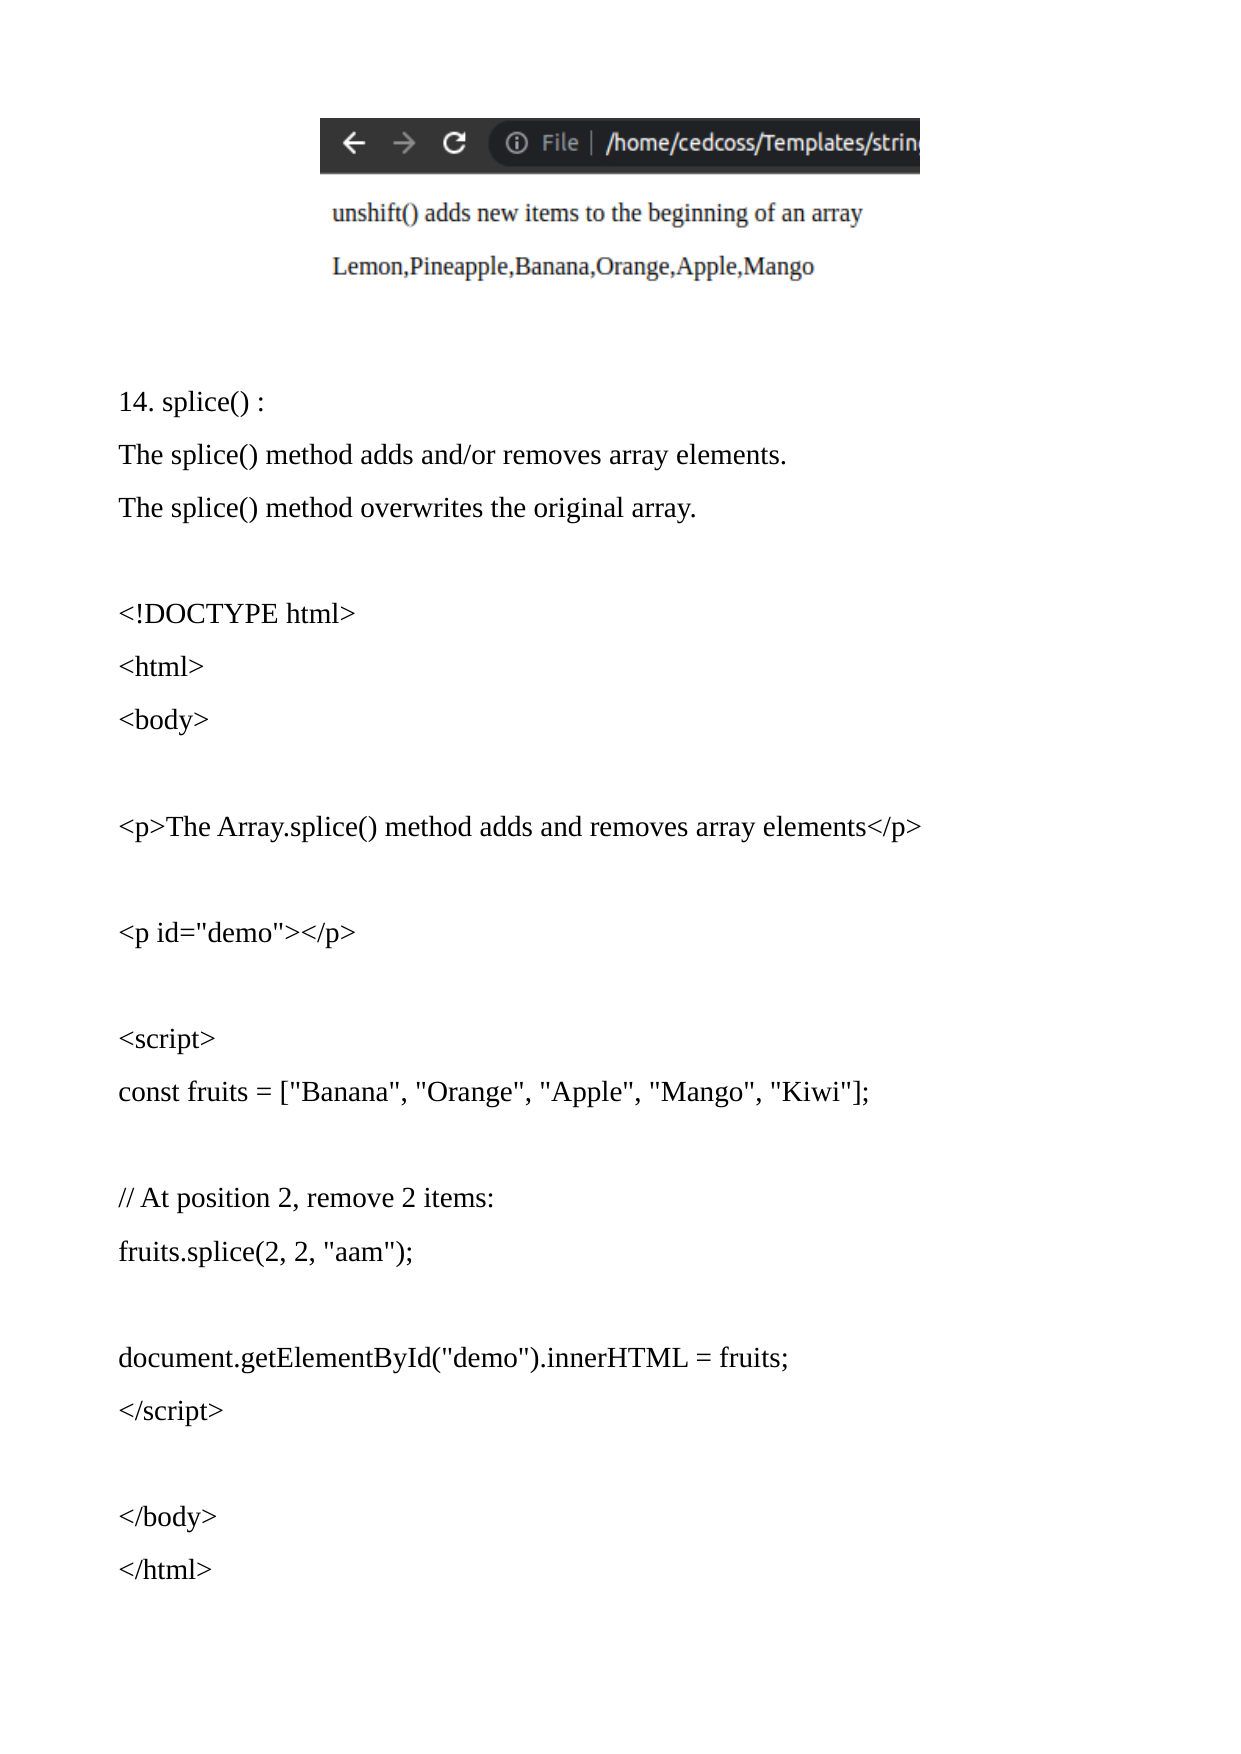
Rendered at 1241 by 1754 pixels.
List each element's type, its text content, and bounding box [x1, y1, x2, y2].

text <body> [118, 702, 1122, 736]
text </html> [118, 1552, 1122, 1586]
text 14. splice() : [118, 384, 1122, 417]
text document.getElementById("demo").innerHTML = fruits; [118, 1340, 1122, 1373]
text // At position 2, remove 2 items: [118, 1181, 1122, 1214]
text <p id="demo"></p> [118, 915, 1122, 948]
text fruits.splice(2, 2, "aam"); [118, 1234, 1122, 1267]
picture [320, 118, 920, 347]
text The splice() method overwrites the original array. [118, 490, 1122, 523]
text <!DOCTYPE html> [118, 596, 1122, 630]
text const fruits = ["Banana", "Orange", "Apple", "Mango", "Kiwi"]; [118, 1074, 1122, 1108]
text The splice() method adds and/or removes array elements. [118, 437, 1122, 470]
text </body> [118, 1499, 1122, 1533]
text <html> [118, 649, 1122, 683]
text </script> [118, 1393, 1122, 1427]
text <p>The Array.splice() method adds and removes array elements</p> [118, 809, 1122, 842]
text <script> [118, 1021, 1122, 1055]
